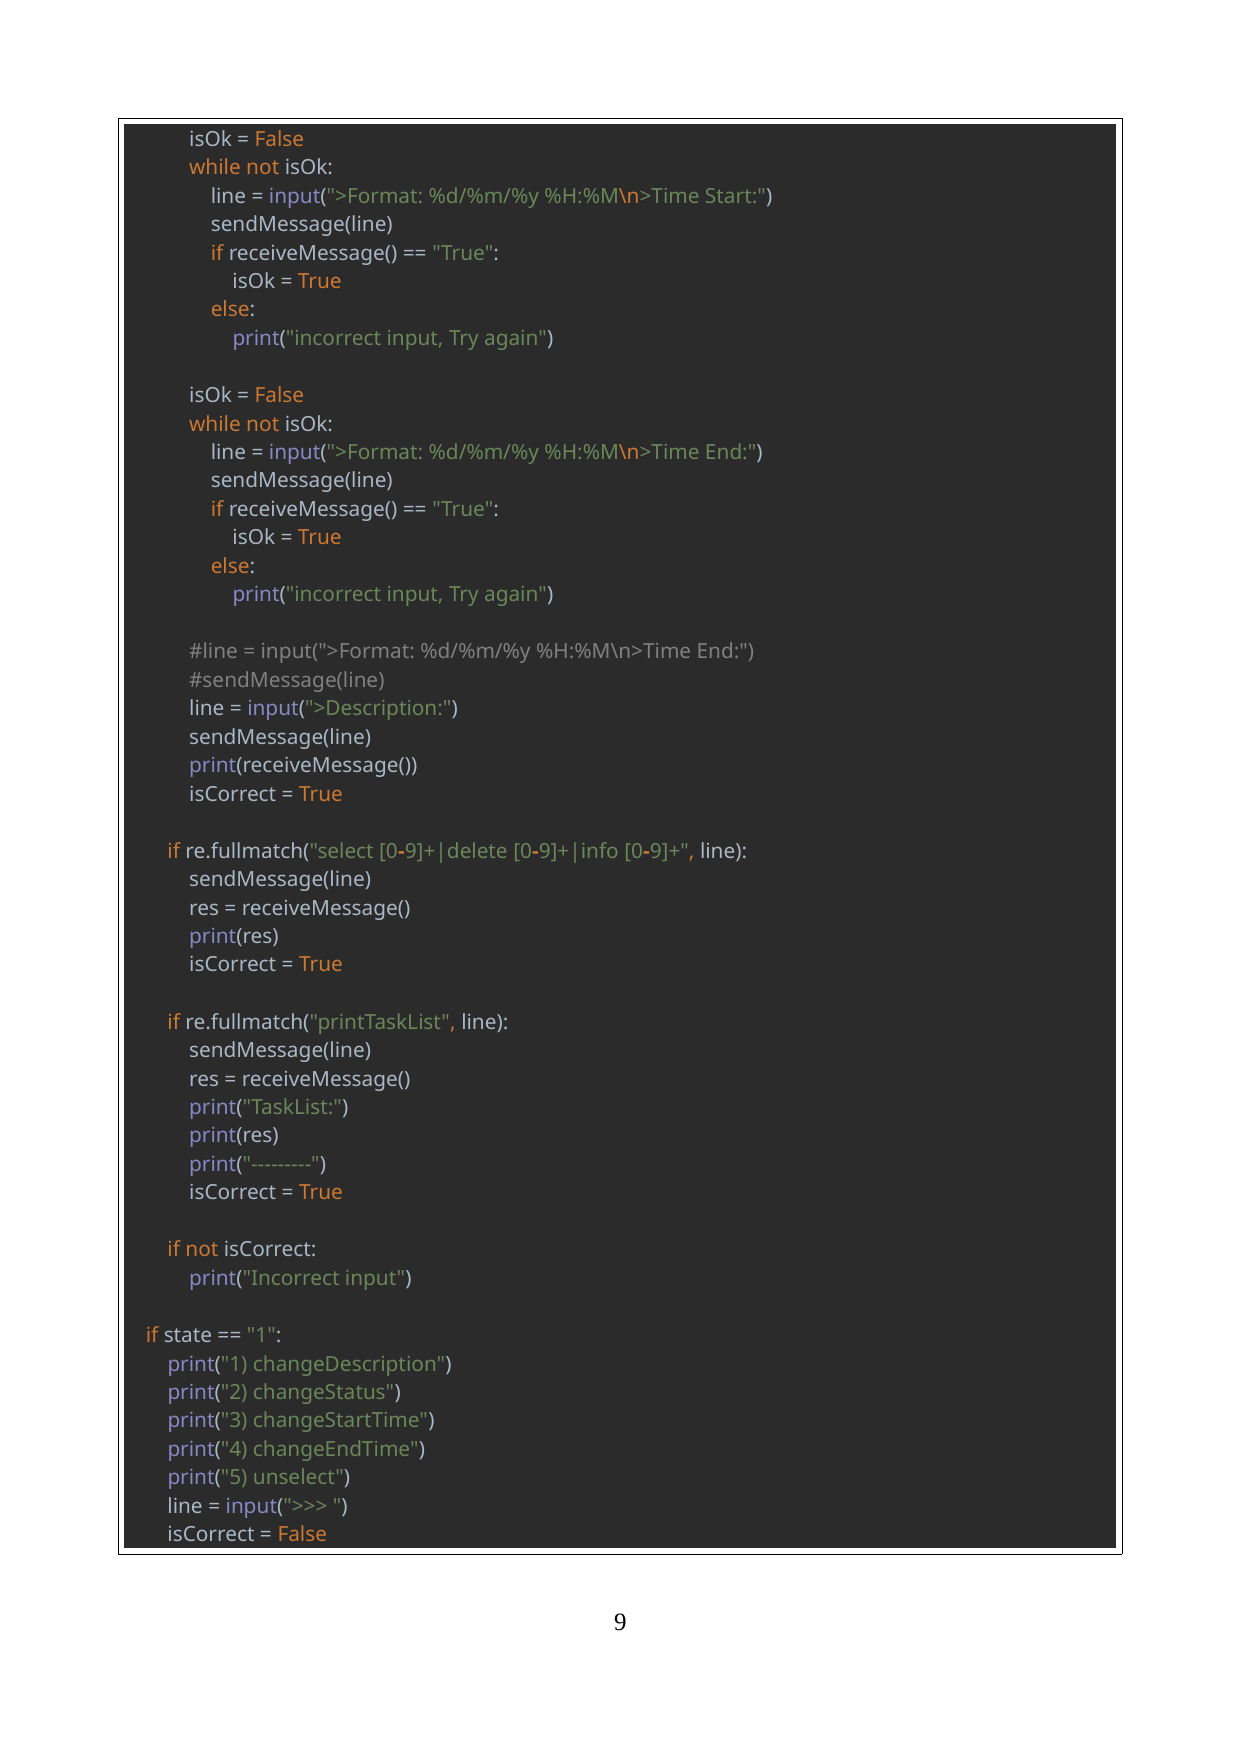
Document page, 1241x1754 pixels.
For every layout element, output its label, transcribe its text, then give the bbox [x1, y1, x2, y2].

table_cell isOk = False while not isOk: line = input(">Format: %d/%m/%y %H:%M\n>Time Start:") sendMessage(line) if receiveMessage() == "True": isOk = True else: print("incorrect input, Try again") isOk = False while not isOk: line = input(">Format: %d/%m/%y %H:%M\n>Time End:") sendMessage(line) if receiveMessage() == "True": isOk = True else: print("incorrect input, Try again") #line = input(">Format: %d/%m/%y %H:%M\n>Time End:") #sendMessage(line) line = input(">Description:") sendMessage(line) print(receiveMessage()) isCorrect = True if re.fullmatch("select [0-9]+|delete [0-9]+|info [0-9]+", line): sendMessage(line) res = receiveMessage() print(res) isCorrect = True if re.fullmatch("printTaskList", line): sendMessage(line) res = receiveMessage() print("TaskList:") print(res) print("---------") isCorrect = True if not isCorrect: print("Incorrect input") if state == "1": print("1) changeDescription") print("2) changeStatus") print("3) changeStartTime") print("4) changeEndTime") print("5) unselect") line = input(">>> ") isCorrect = False [119, 119, 1122, 1553]
